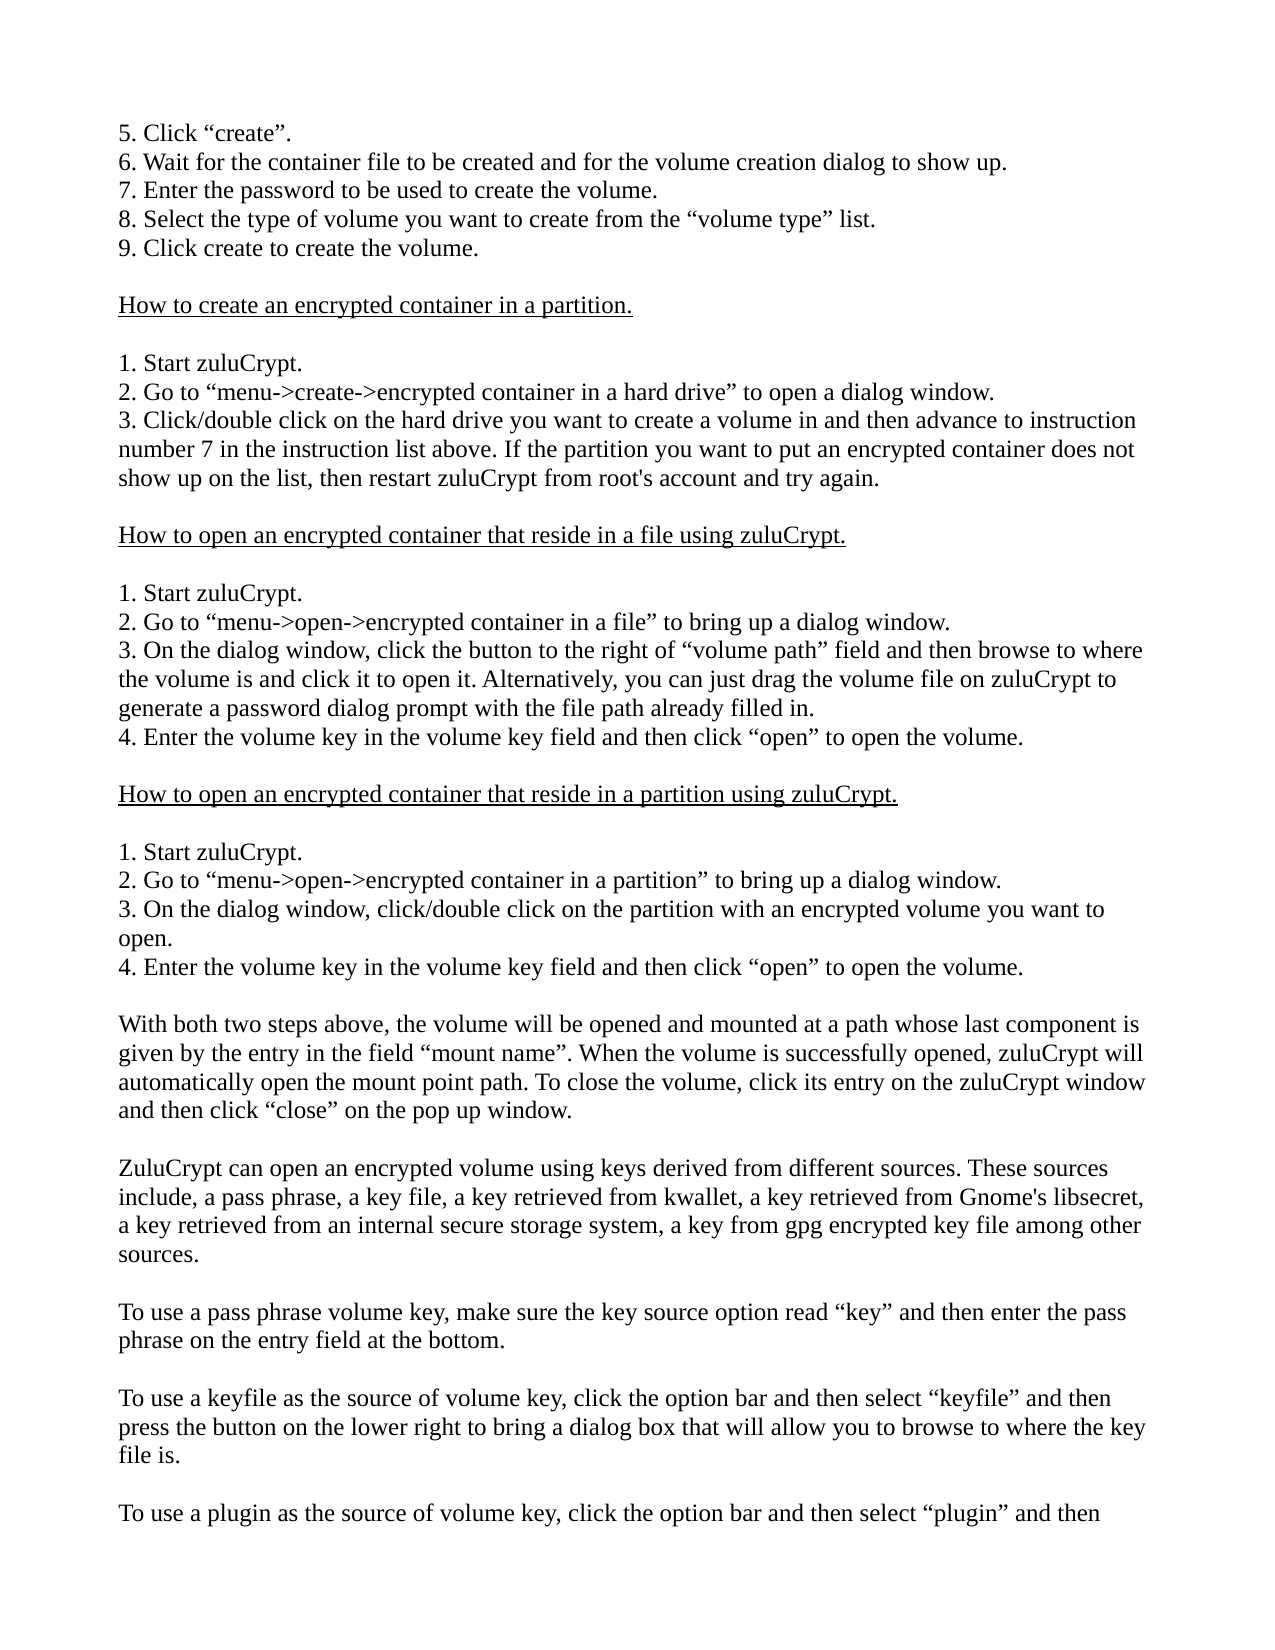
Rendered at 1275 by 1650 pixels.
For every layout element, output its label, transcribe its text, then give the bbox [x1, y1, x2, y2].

text 3. On the dialog window, click/double click on the partition with an encrypted volume you want to open. [118, 894, 1157, 952]
text ZuluCrypt can open an encrypted volume using keys derived from different sources. These sources include, a pass phrase, a key file, a key retrieved from kwallet, a key retrieved from Gnome's libsecret, a key retrieved from an internal secure storage system, a key from gpg encrypted key file among other sources. [118, 1153, 1157, 1268]
text 8. Select the type of volume you want to create from the “volume type” list. [118, 204, 1157, 233]
text How to open an encrypted container that reside in a file using zuluCrypt. [118, 521, 1157, 549]
text How to create an encrypted container in a partition. [118, 291, 1157, 319]
text 9. Click create to create the volume. [118, 233, 1157, 262]
text 3. Click/double click on the hard drive you want to create a volume in and then advance to instruction number 7 in the instruction list above. If the partition you want to put an encrypted container does not show up on the list, then restart zuluCrypt from root's account and try again. [118, 406, 1157, 492]
text 5. Click “create”. [118, 118, 1157, 147]
text 1. Start zuluCrypt. [118, 578, 1157, 607]
text To use a plugin as the source of volume key, click the option bar and then select “plugin” and then [118, 1498, 1157, 1527]
text To use a keyfile as the source of volume key, click the option bar and then select “keyfile” and then press the button on the lower right to bring a dialog box that will allow you to browse to where the key file is. [118, 1383, 1157, 1469]
text 4. Enter the volume key in the volume key field and then click “open” to open the volume. [118, 952, 1157, 981]
text 7. Enter the password to be used to create the volume. [118, 176, 1157, 204]
text How to open an encrypted container that reside in a partition using zuluCrypt. [118, 779, 1157, 808]
text With both two steps above, the volume will be opened and mounted at a path whose last component is given by the entry in the field “mount name”. When the volume is successfully opened, zuluCrypt will automatically open the mount point path. To close the volume, click its entry on the zuluCrypt window and then click “close” on the pop up window. [118, 1009, 1157, 1124]
text 4. Enter the volume key in the volume key field and then click “open” to open the volume. [118, 722, 1157, 751]
text 2. Go to “menu->open->encrypted container in a partition” to bring up a dialog window. [118, 866, 1157, 894]
text To use a pass phrase volume key, make sure the key source option read “key” and then enter the pass phrase on the entry field at the bottom. [118, 1297, 1157, 1354]
text 1. Start zuluCrypt. [118, 837, 1157, 866]
text 2. Go to “menu->create->encrypted container in a hard drive” to open a dialog window. [118, 377, 1157, 406]
text 1. Start zuluCrypt. [118, 348, 1157, 377]
text 6. Wait for the container file to be created and for the volume creation dialog to show up. [118, 147, 1157, 176]
text 2. Go to “menu->open->encrypted container in a file” to bring up a dialog window. [118, 607, 1157, 636]
text 3. On the dialog window, click the button to the right of “volume path” field and then browse to where the volume is and click it to open it. Alternatively, you can just drag the volume file on zuluCrypt to generate a password dialog prompt with the file path already filled in. [118, 636, 1157, 722]
